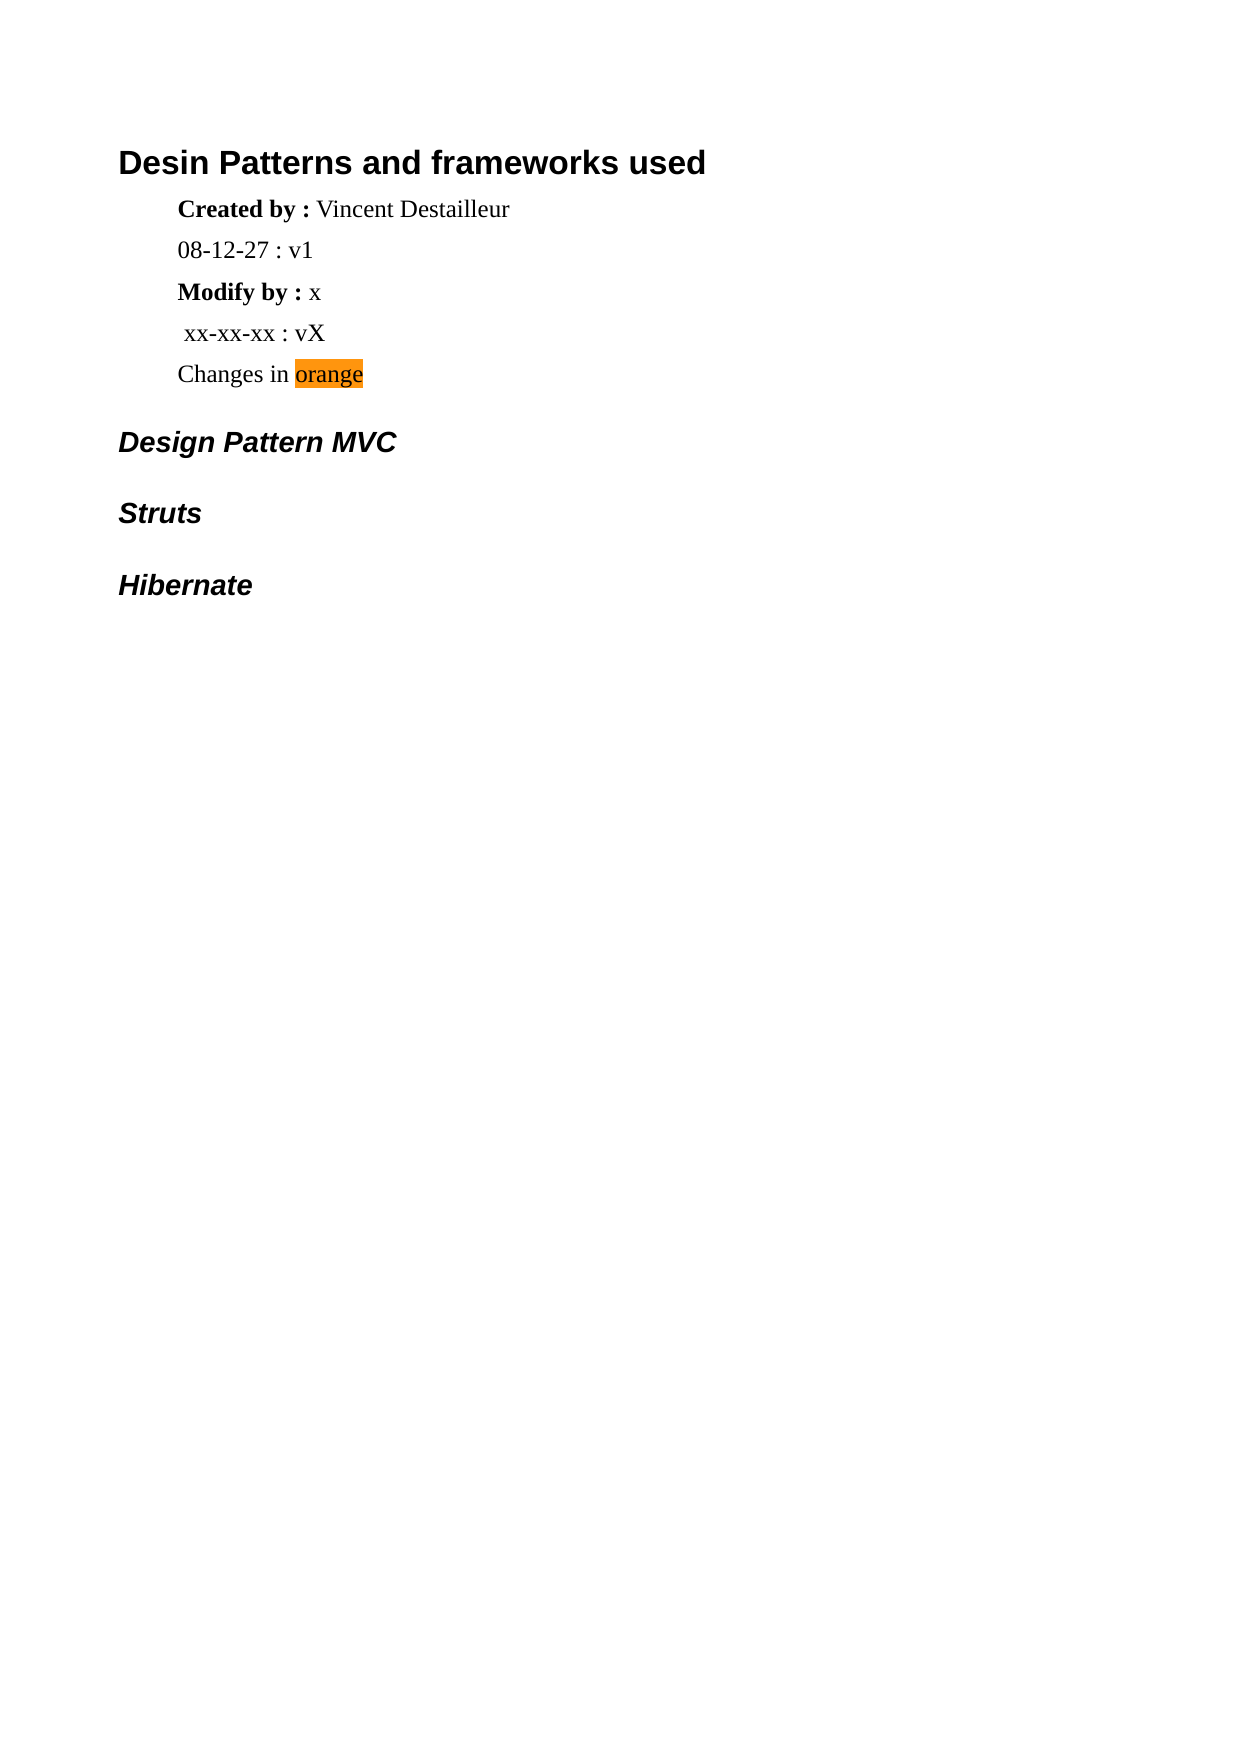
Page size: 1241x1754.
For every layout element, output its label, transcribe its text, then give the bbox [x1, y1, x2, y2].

subtitle Struts [118, 497, 1122, 530]
text Modify by : x [118, 277, 1122, 306]
subtitle Design Pattern MVC [118, 426, 1122, 459]
text 08-12-27 : v1 [118, 236, 1122, 264]
subtitle Desin Patterns and frameworks used [118, 143, 1122, 182]
text Changes in orange [118, 359, 1122, 388]
subtitle Hibernate [118, 568, 1122, 601]
text Created by : Vincent Destailleur [118, 194, 1122, 223]
text xx-xx-xx : vX [118, 318, 1122, 347]
